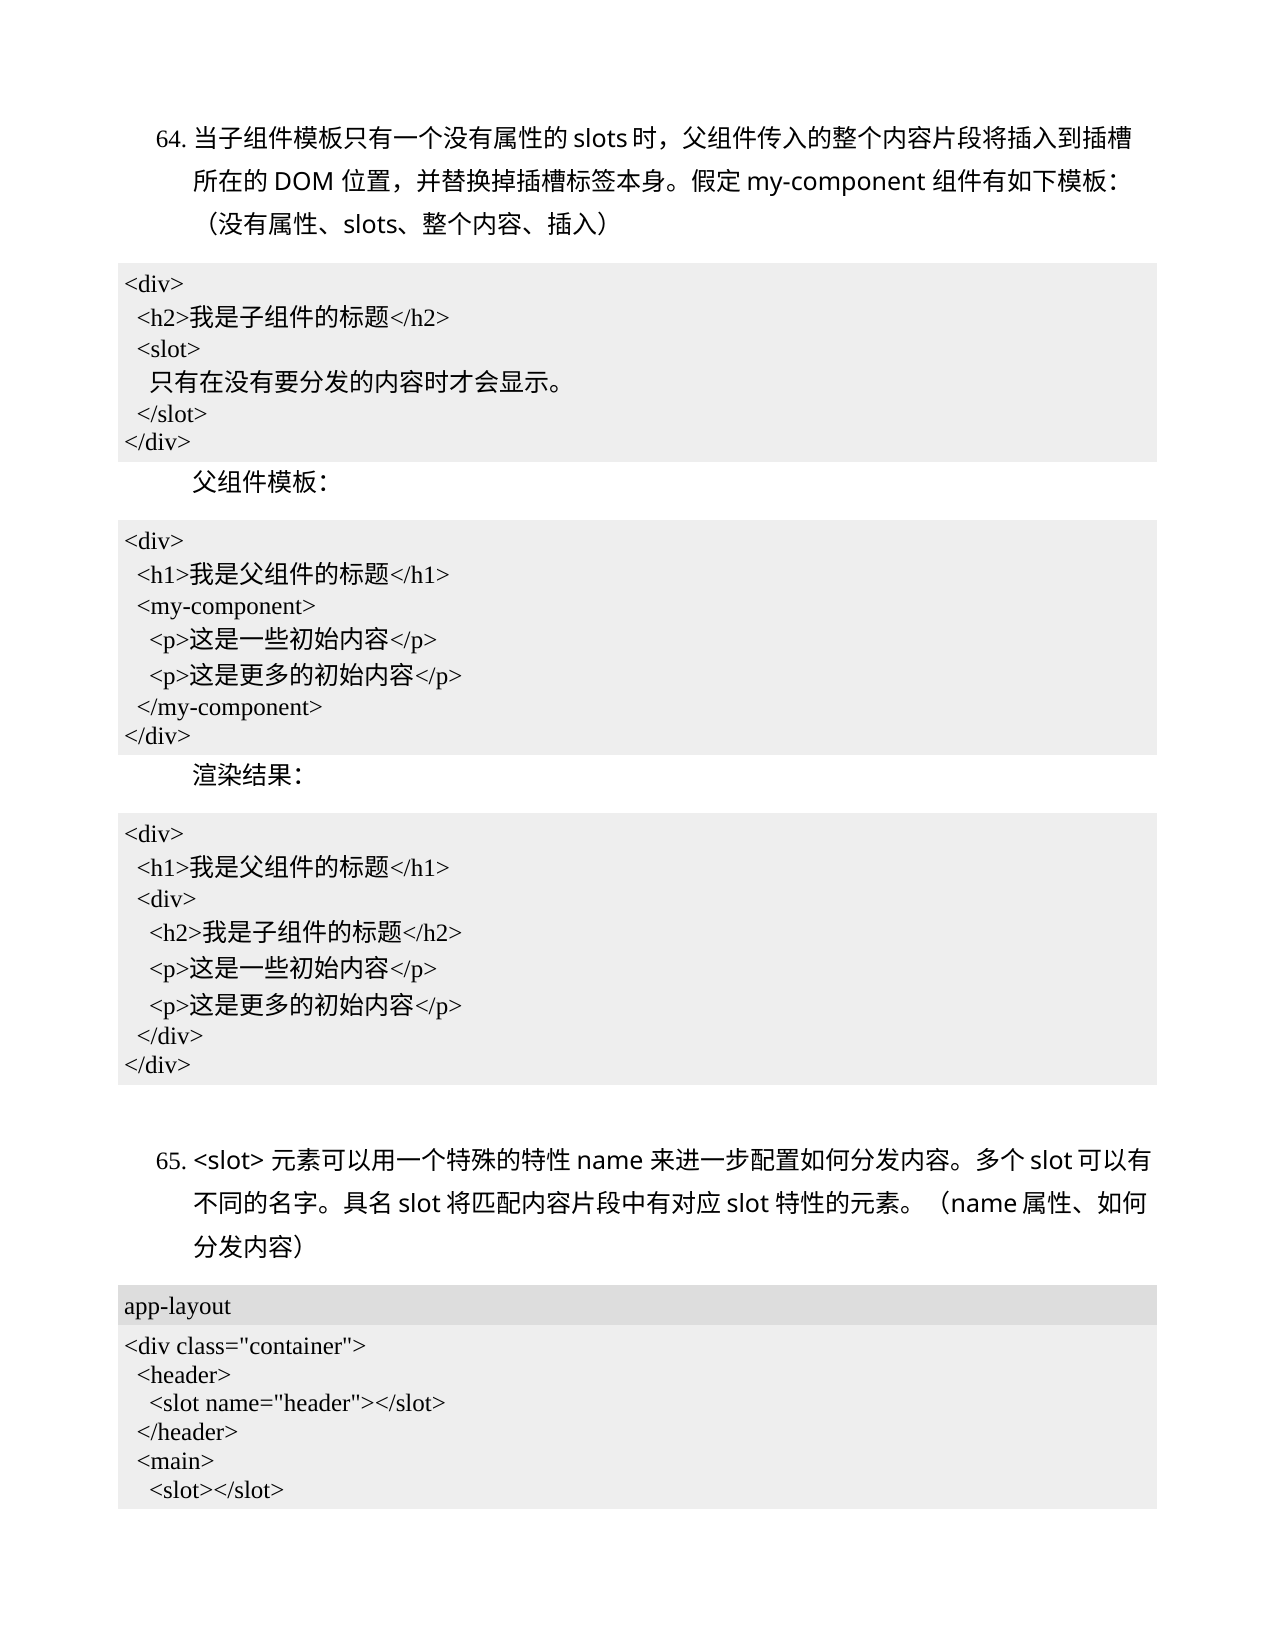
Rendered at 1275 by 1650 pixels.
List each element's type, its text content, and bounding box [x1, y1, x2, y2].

text 父组件模板： [118, 462, 1157, 498]
text 渲染结果： [118, 755, 1157, 791]
table_header app-layout [118, 1285, 1157, 1325]
table_cell <div class="container"> <header> <slot name="header"></slot> </header> <main> <slot></slot> [118, 1325, 1157, 1509]
list <slot> 元素可以用一个特殊的特性 name 来进一步配置如何分发内容。多个slot可以有不同的名字。具名slot将匹配内容片段中有对应 slot 特性的元素。（name属性、如何分发内容） [156, 1140, 1157, 1263]
table_header <div> <h1>我是父组件的标题</h1> <div> <h2>我是子组件的标题</h2> <p>这是一些初始内容</p> <p>这是更多的初始内容</p> </div> </div> [118, 813, 1157, 1085]
table_header <div> <h1>我是父组件的标题</h1> <my-component> <p>这是一些初始内容</p> <p>这是更多的初始内容</p> </my-component> </div> [118, 520, 1157, 755]
list 当子组件模板只有一个没有属性的slots时，父组件传入的整个内容片段将插入到插槽所在的 DOM 位置，并替换掉插槽标签本身。假定 my-component 组件有如下模板：（没有属性、slots、整个内容、插入） [156, 118, 1157, 241]
table_header <div> <h2>我是子组件的标题</h2> <slot> 只有在没有要分发的内容时才会显示。 </slot> </div> [118, 263, 1157, 462]
